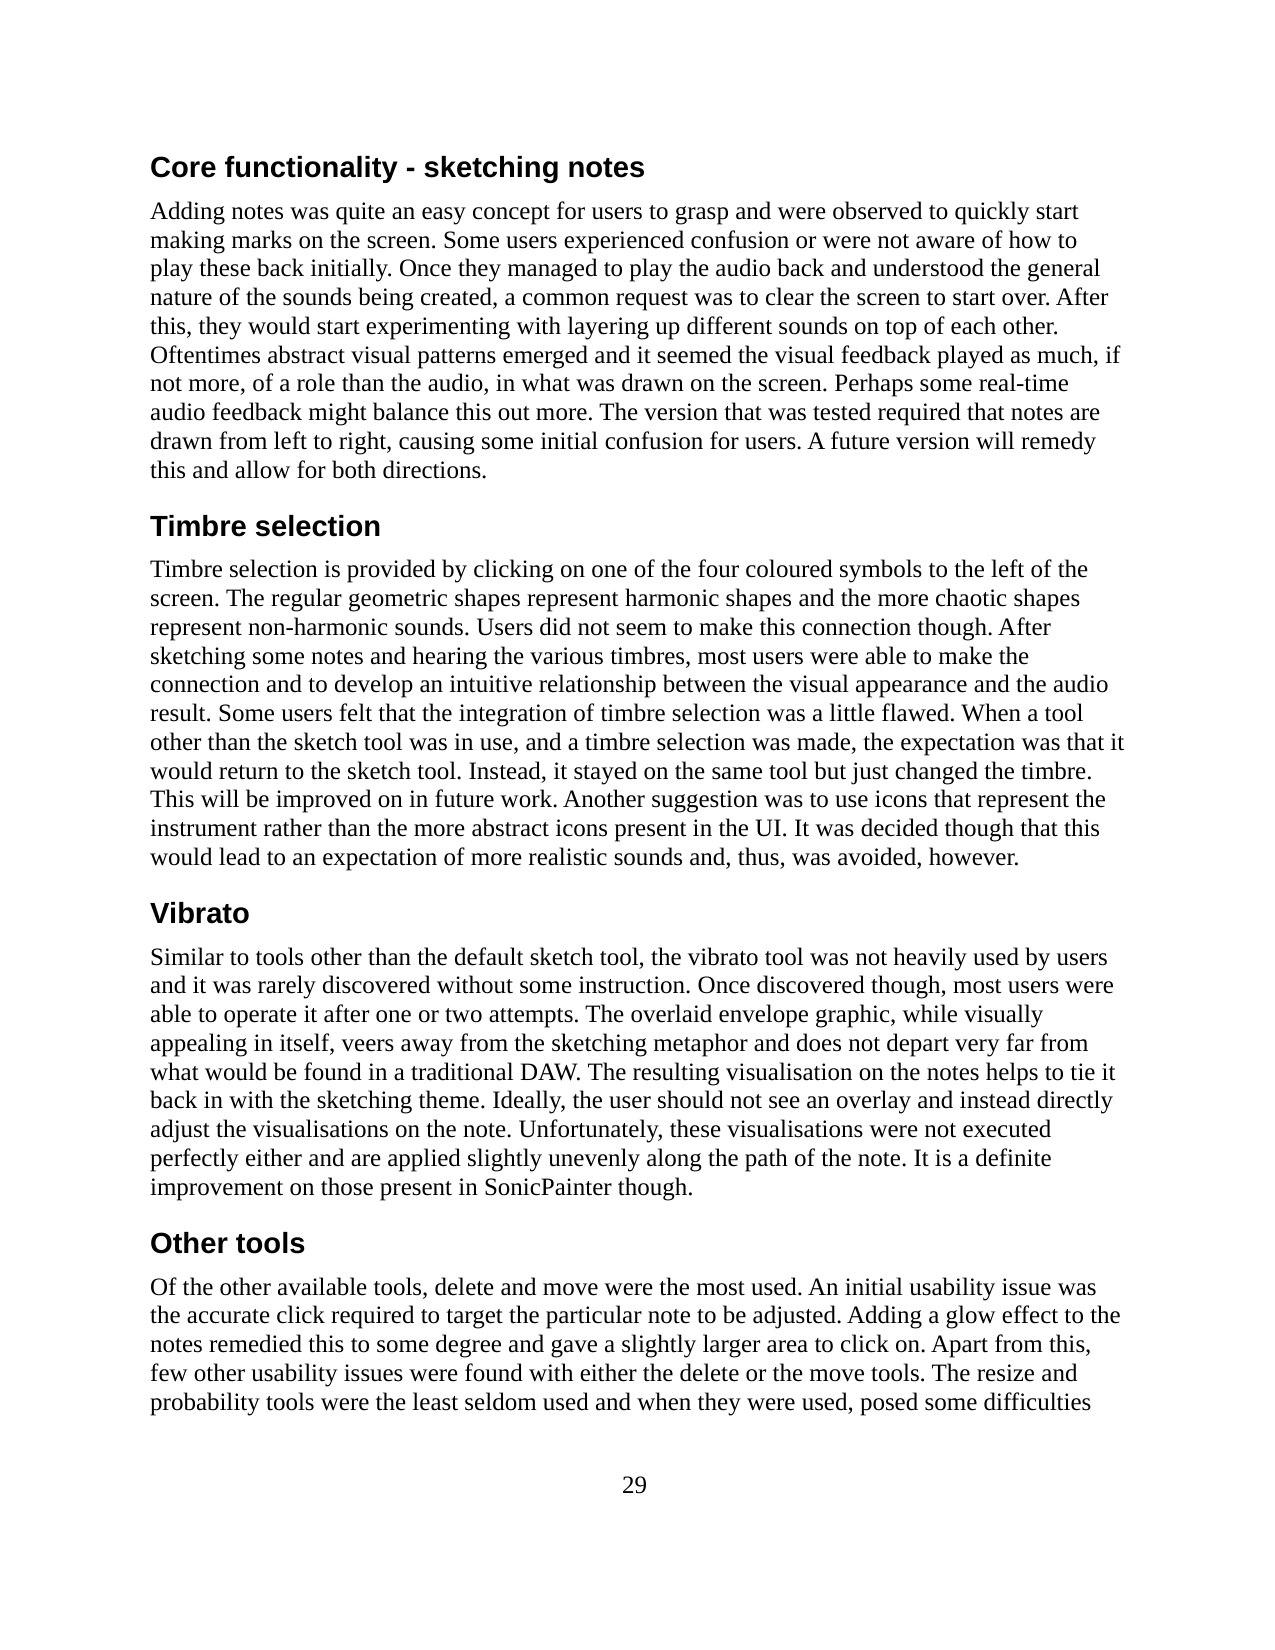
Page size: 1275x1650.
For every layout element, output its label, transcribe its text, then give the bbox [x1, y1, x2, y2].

text Adding notes was quite an easy concept for users to grasp and were observed to quickly start making marks on the screen. Some users experienced confusion or were not aware of how to play these back initially. Once they managed to play the audio back and understood the general nature of the sounds being created, a common request was to clear the screen to start over. After this, they would start experimenting with layering up different sounds on top of each other. Oftentimes abstract visual patterns emerged and it seemed the visual feedback played as much, if not more, of a role than the audio, in what was drawn on the screen. Perhaps some real-time audio feedback might balance this out more. The version that was tested required that notes are drawn from left to right, causing some initial confusion for users. A future version will remedy this and allow for both directions. [150, 196, 1125, 483]
subtitle Timbre selection [150, 508, 1125, 542]
text Of the other available tools, delete and move were the most used. An initial usability issue was the accurate click required to target the particular note to be adjusted. Adding a glow effect to the notes remedied this to some degree and gave a slightly larger area to click on. Apart from this, few other usability issues were found with either the delete or the move tools. The resize and probability tools were the least seldom used and when they were used, posed some difficulties [150, 1272, 1125, 1415]
subtitle Vibrato [150, 896, 1125, 929]
text Similar to tools other than the default sketch tool, the vibrato tool was not heavily used by users and it was rarely discovered without some instruction. Once discovered though, most users were able to operate it after one or two attempts. The overlaid envelope graphic, while visually appealing in itself, veers away from the sketching metaphor and does not depart very far from what would be found in a traditional DAW. The resulting visualisation on the notes helps to tie it back in with the sketching theme. Ideally, the user should not see an overlay and instead directly adjust the visualisations on the note. Unfortunately, these visualisations were not executed perfectly either and are applied slightly unevenly along the path of the note. It is a definite improvement on those present in SonicPainter though. [150, 942, 1125, 1201]
text Timbre selection is provided by clicking on one of the four coloured symbols to the left of the screen. The regular geometric shapes represent harmonic shapes and the more chaotic shapes represent non-harmonic sounds. Users did not seem to make this connection though. After sketching some notes and hearing the various timbres, most users were able to make the connection and to develop an intuitive relationship between the visual appearance and the audio result. Some users felt that the integration of timbre selection was a little flawed. When a tool other than the sketch tool was in use, and a timbre selection was made, the expectation was that it would return to the sketch tool. Instead, it stayed on the same tool but just changed the timbre. This will be improved on in future work. Another suggestion was to use icons that represent the instrument rather than the more abstract icons present in the UI. It was decided though that this would lead to an expectation of more realistic sounds and, thus, was avoided, however. [150, 554, 1125, 871]
subtitle Other tools [150, 1226, 1125, 1259]
subtitle Core functionality - sketching notes [150, 150, 1125, 183]
